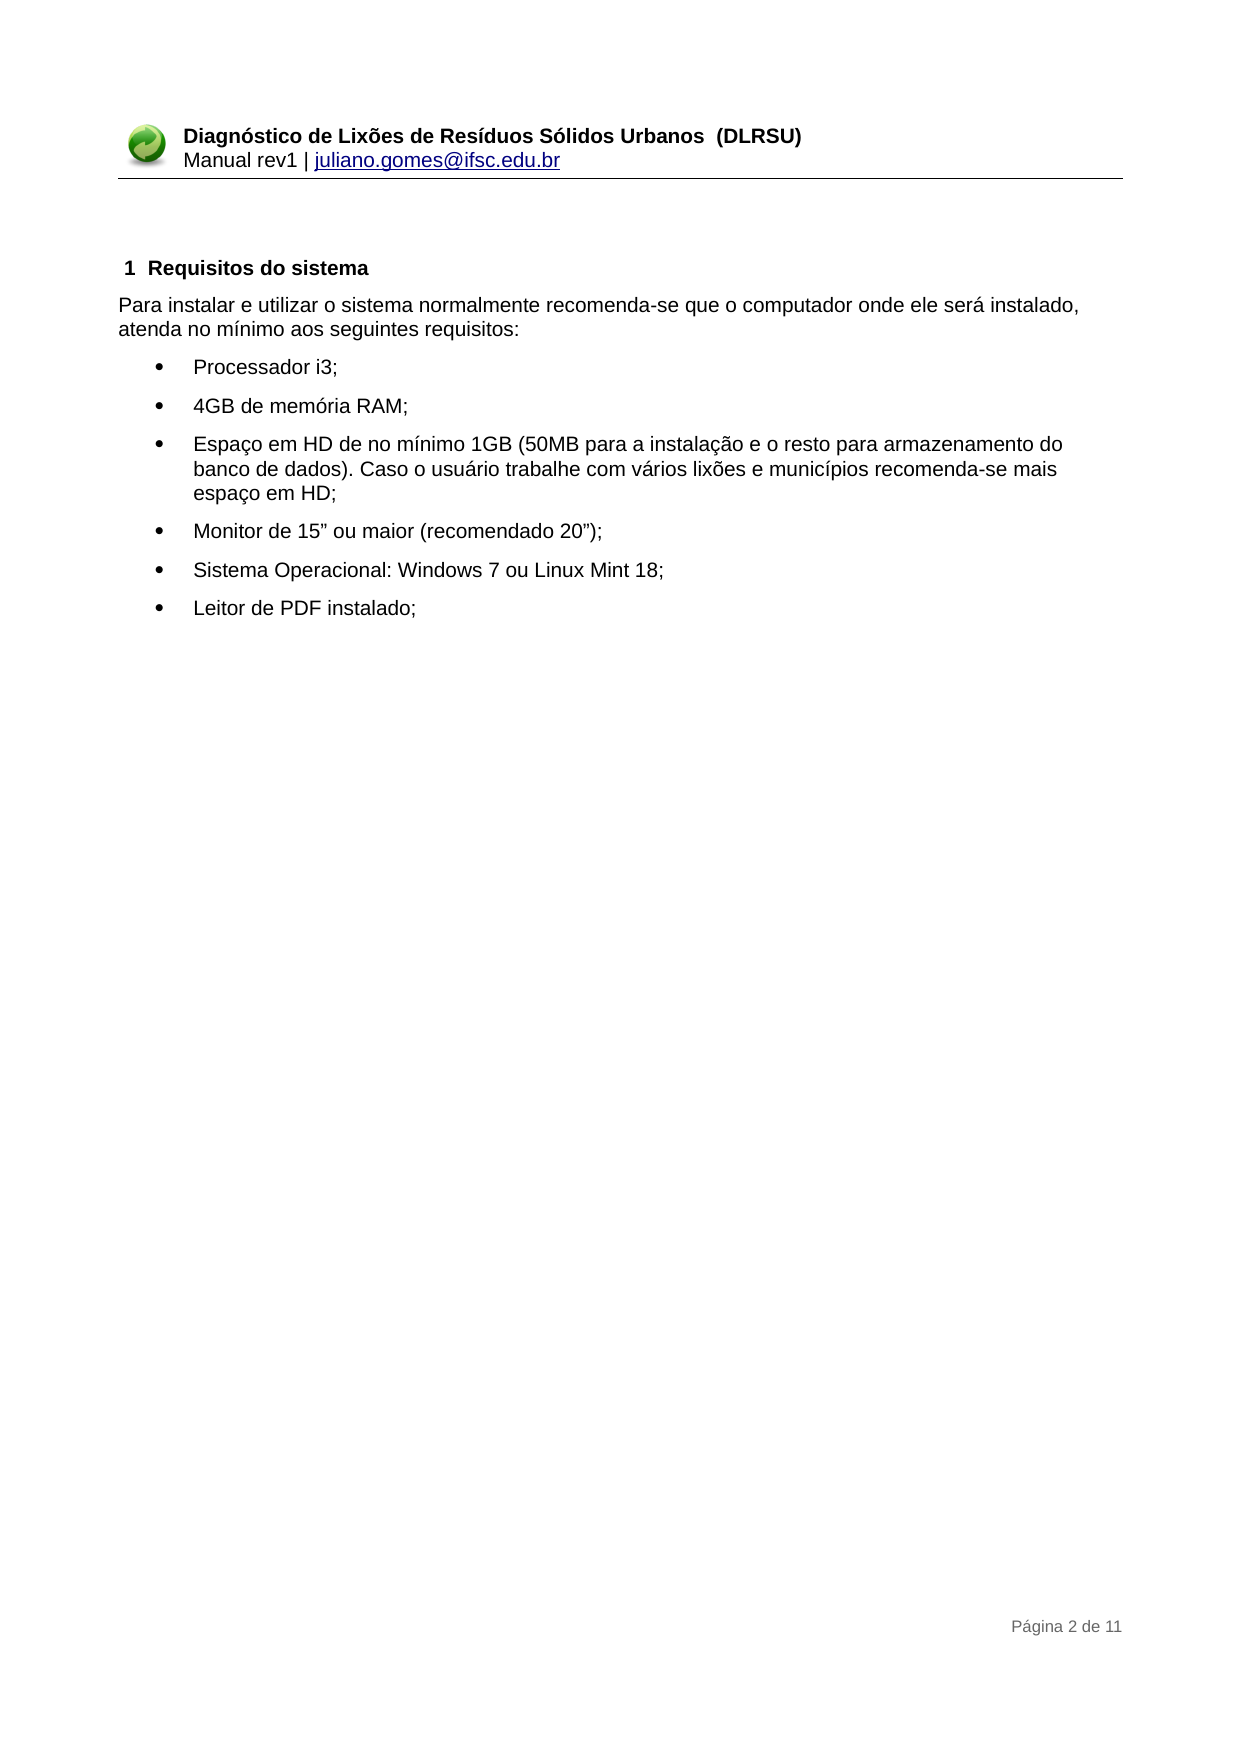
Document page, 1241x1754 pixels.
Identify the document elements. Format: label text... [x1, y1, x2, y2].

list Monitor de 15” ou maior (recomendado 20”); [156, 519, 1122, 543]
list Processador i3; [156, 355, 1122, 379]
list Leitor de PDF instalado; [156, 596, 1122, 620]
subtitle Requisitos do sistema [118, 256, 1122, 280]
list 4GB de memória RAM; [156, 394, 1122, 418]
list Sistema Operacional: Windows 7 ou Linux Mint 18; [156, 557, 1122, 582]
text Para instalar e utilizar o sistema normalmente recomenda-se que o computador onde ele será instalado, atenda no mínimo aos seguintes requisitos: [118, 292, 1122, 340]
list Espaço em HD de no mínimo 1GB (50MB para a instalação e o resto para armazenamento do banco de dados). Caso o usuário trabalhe com vários lixões e municípios recomenda-se mais espaço em HD; [156, 432, 1122, 504]
picture [122, 122, 170, 170]
